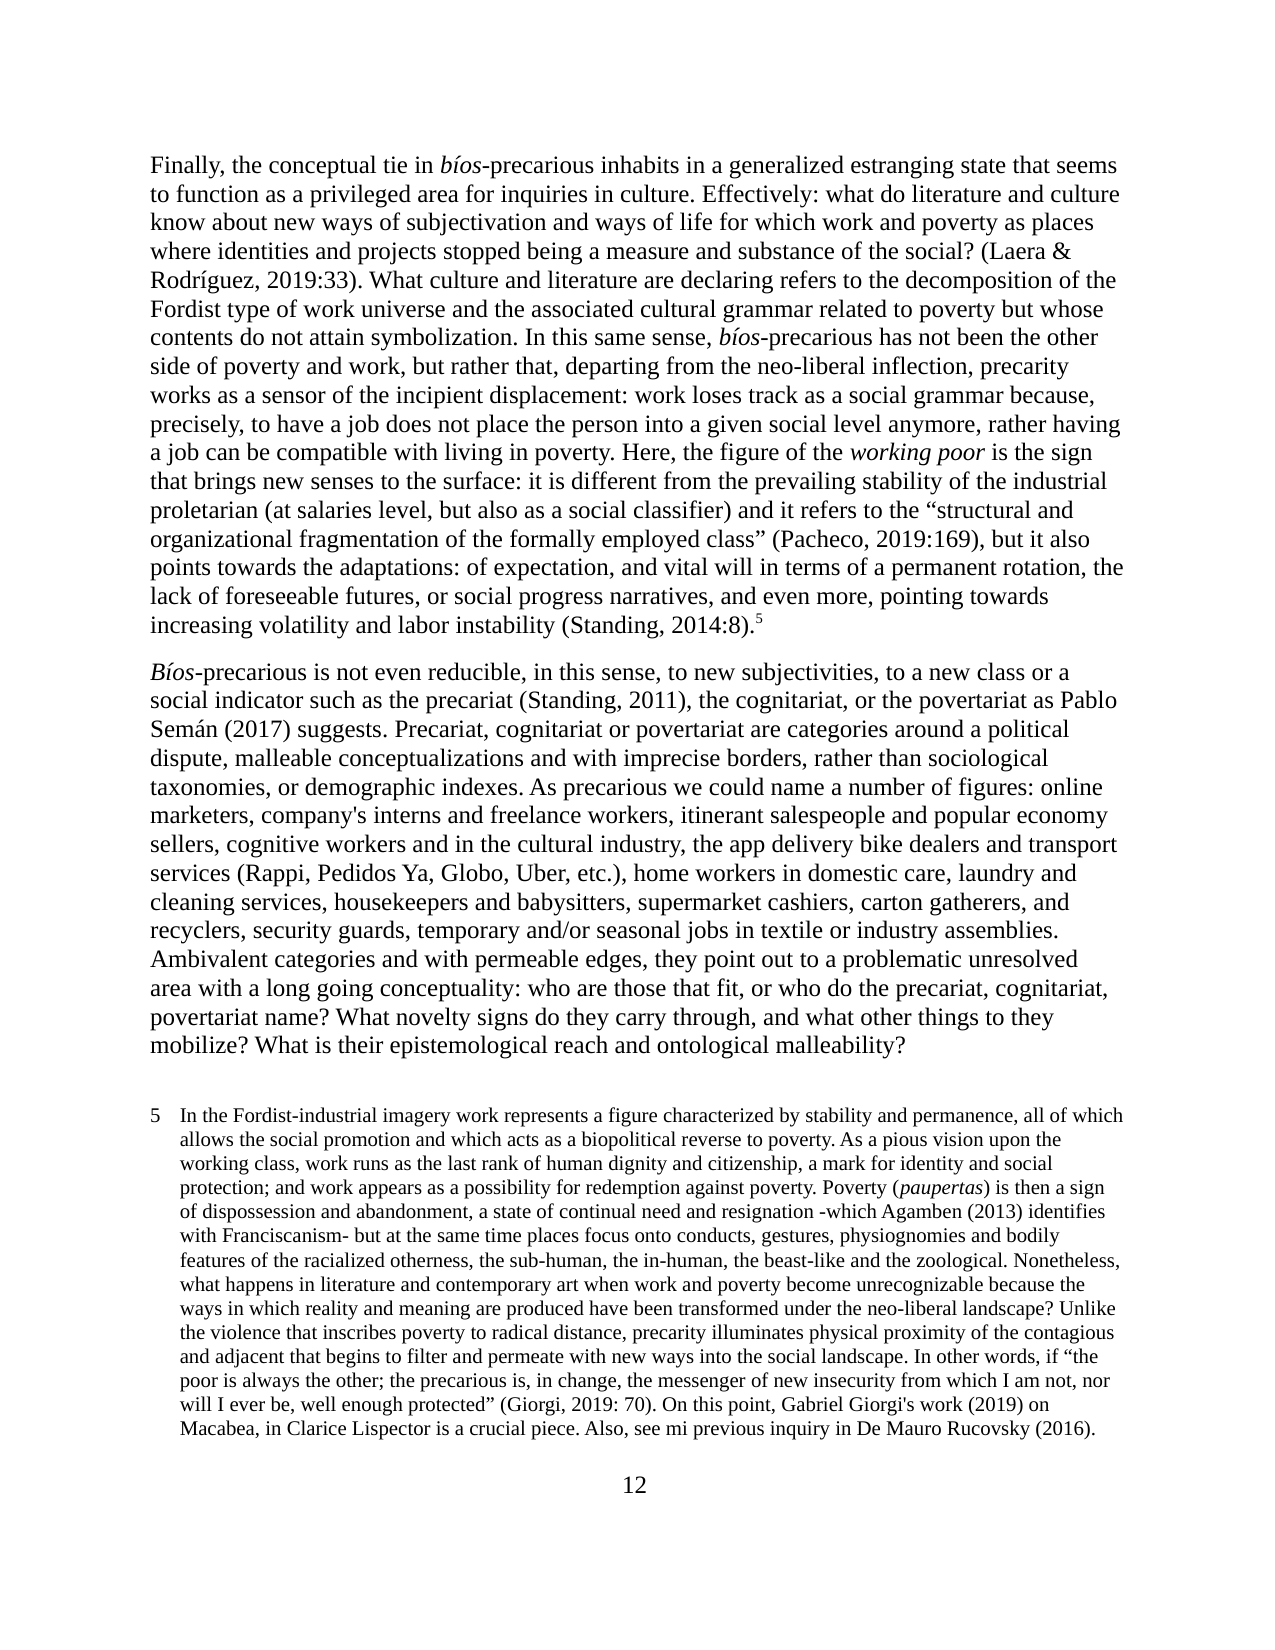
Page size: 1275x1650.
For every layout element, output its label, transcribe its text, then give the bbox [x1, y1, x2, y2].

text In the Fordist-industrial imagery work represents a figure characterized by stability and permanence, all of which allows the social promotion and which acts as a biopolitical reverse to poverty. As a pious vision upon the working class, work runs as the last rank of human dignity and citizenship, a mark for identity and social protection; and work appears as a possibility for redemption against poverty. Poverty (paupertas) is then a sign of dispossession and abandonment, a state of continual need and resignation -which Agamben (2013) identifies with Franciscanism- but at the same time places focus onto conducts, gestures, physiognomies and bodily features of the racialized otherness, the sub-human, the in-human, the beast-like and the zoological. Nonetheless, what happens in literature and contemporary art when work and poverty become unrecognizable because the ways in which reality and meaning are produced have been transformed under the neo-liberal landscape? Unlike the violence that inscribes poverty to radical distance, precarity illuminates physical proximity of the contagious and adjacent that begins to filter and permeate with new ways into the social landscape. In other words, if “the poor is always the other; the precarious is, in change, the messenger of new insecurity from which I am not, nor will I ever be, well enough protected” (Giorgi, 2019: 70). On this point, Gabriel Giorgi's work (2019) on Macabea, in Clarice Lispector is a crucial piece. Also, see mi previous inquiry in De Mauro Rucovsky (2016). [150, 1103, 1125, 1440]
text Bíos-precarious is not even reducible, in this sense, to new subjectivities, to a new class or a social indicator such as the precariat (Standing, 2011), the cognitariat, or the povertariat as Pablo Semán (2017) suggests. Precariat, cognitariat or povertariat are categories around a political dispute, malleable conceptualizations and with imprecise borders, rather than sociological taxonomies, or demographic indexes. As precarious we could name a number of figures: online marketers, company's interns and freelance workers, itinerant salespeople and popular economy sellers, cognitive workers and in the cultural industry, the app delivery bike dealers and transport services (Rappi, Pedidos Ya, Globo, Uber, etc.), home workers in domestic care, laundry and cleaning services, housekeepers and babysitters, supermarket cashiers, carton gatherers, and recyclers, security guards, temporary and/or seasonal jobs in textile or industry assemblies. Ambivalent categories and with permeable edges, they point out to a problematic unresolved area with a long going conceptuality: who are those that fit, or who do the precariat, cognitariat, povertariat name? What novelty signs do they carry through, and what other things to they mobilize? What is their epistemological reach and ontological malleability? [150, 657, 1125, 1059]
text Finally, the conceptual tie in bíos-precarious inhabits in a generalized estranging state that seems to function as a privileged area for inquiries in culture. Effectively: what do literature and culture know about new ways of subjectivation and ways of life for which work and poverty as places where identities and projects stopped being a measure and substance of the social? (Laera & Rodríguez, 2019:33). What culture and literature are declaring refers to the decomposition of the Fordist type of work universe and the associated cultural grammar related to poverty but whose contents do not attain symbolization. In this same sense, bíos-precarious has not been the other side of poverty and work, but rather that, departing from the neo-liberal inflection, precarity works as a sensor of the incipient displacement: work loses track as a social grammar because, precisely, to have a job does not place the person into a given social level anymore, rather having a job can be compatible with living in poverty. Here, the figure of the working poor is the sign that brings new senses to the surface: it is different from the prevailing stability of the industrial proletarian (at salaries level, but also as a social classifier) and it refers to the “structural and organizational fragmentation of the formally employed class” (Pacheco, 2019:169), but it also points towards the adaptations: of expectation, and vital will in terms of a permanent rotation, the lack of foreseeable futures, or social progress narratives, and even more, pointing towards increasing volatility and labor instability (Standing, 2014:8). [150, 150, 1125, 639]
